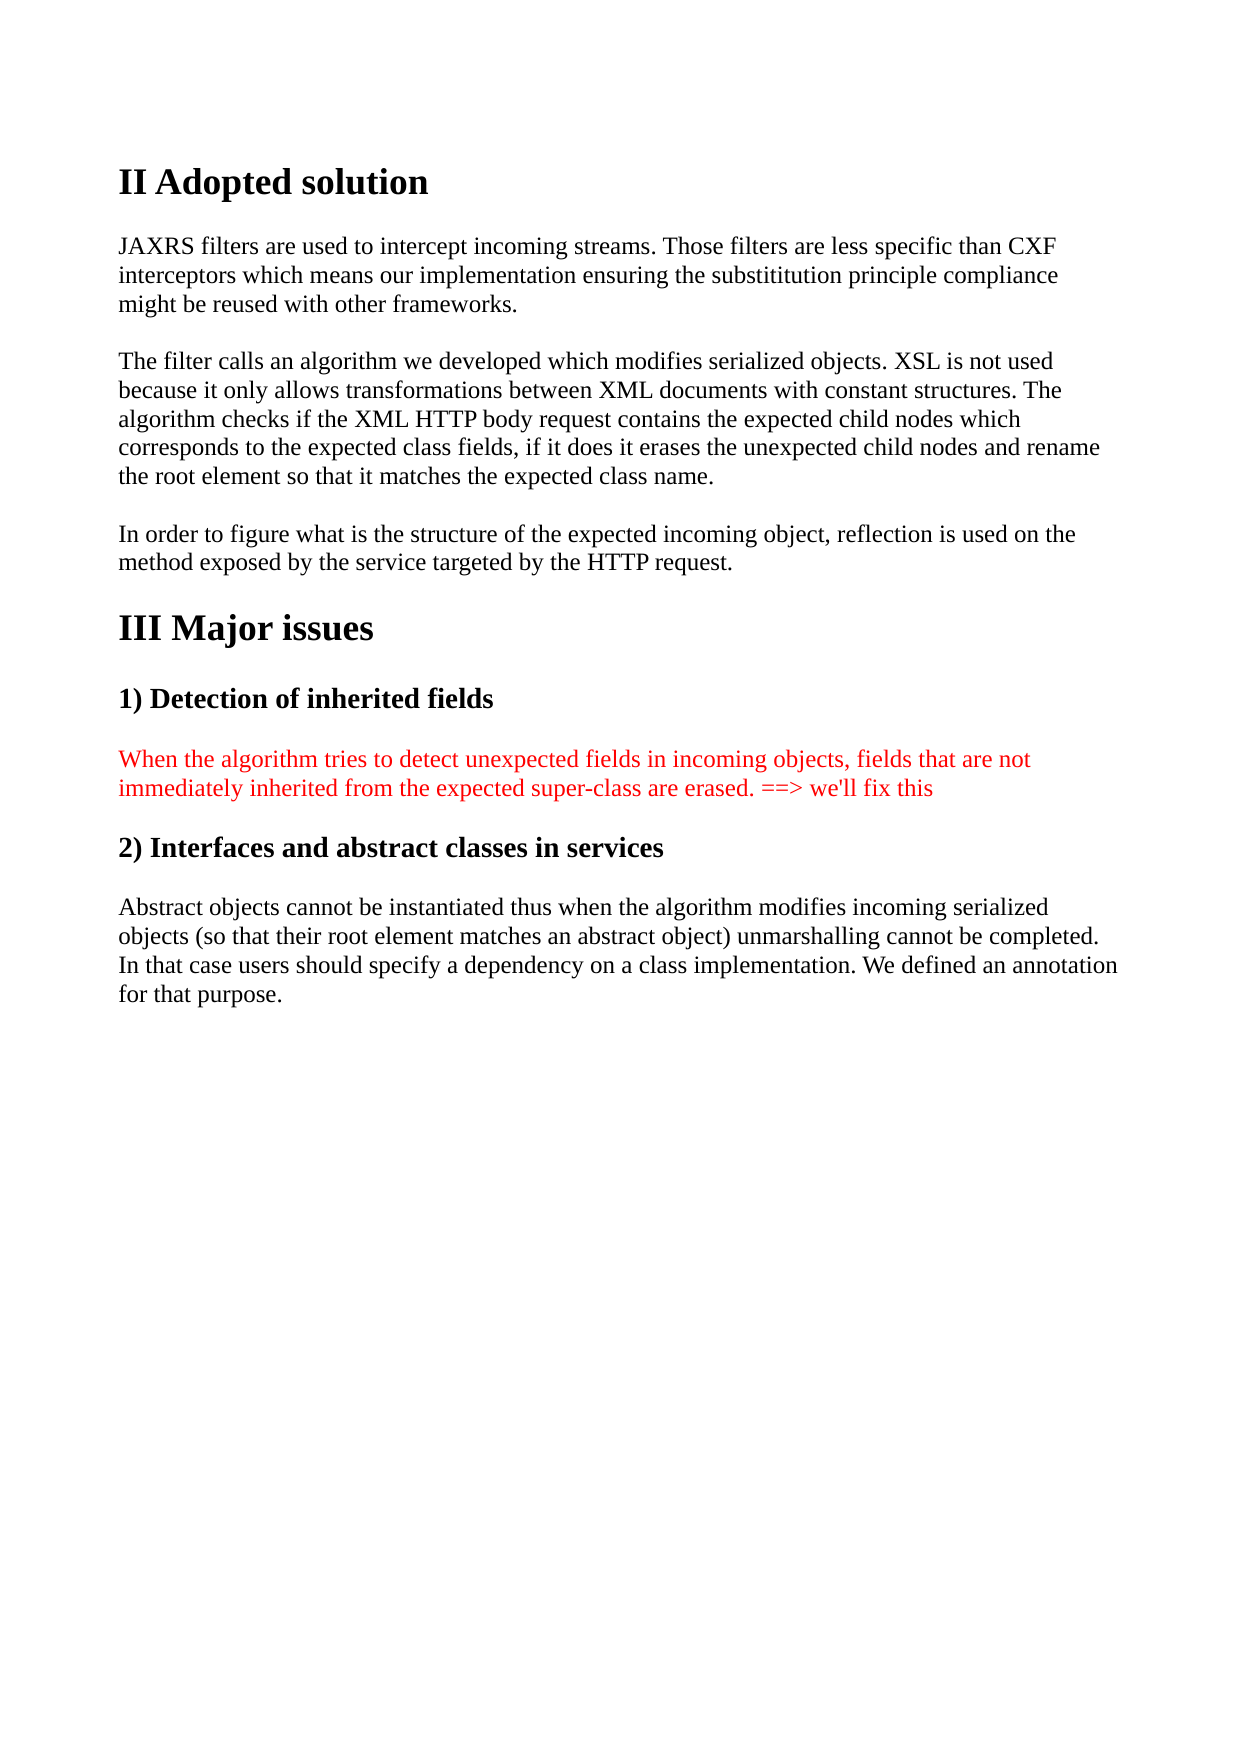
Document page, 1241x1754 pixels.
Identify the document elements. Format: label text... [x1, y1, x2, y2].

text When the algorithm tries to detect unexpected fields in incoming objects, fields that are not immediately inherited from the expected super-class are erased. ==> we'll fix this [118, 744, 1122, 801]
text 2) Interfaces and abstract classes in services [118, 830, 1122, 864]
text In order to figure what is the structure of the expected incoming object, reflection is used on the method exposed by the service targeted by the HTTP request. [118, 519, 1122, 576]
text Abstract objects cannot be instantiated thus when the algorithm modifies incoming serialized objects (so that their root element matches an abstract object) unmarshalling cannot be completed. In that case users should specify a dependency on a class implementation. We defined an annotation for that purpose. [118, 892, 1122, 1007]
text III Major issues [118, 605, 1122, 648]
text The filter calls an algorithm we developed which modifies serialized objects. XSL is not used because it only allows transformations between XML documents with constant structures. The algorithm checks if the XML HTTP body request contains the expected child nodes which corresponds to the expected class fields, if it does it erases the unexpected child nodes and rename the root element so that it matches the expected class name. [118, 346, 1122, 490]
text 1) Detection of inherited fields [118, 682, 1122, 715]
text II Adopted solution [118, 159, 1122, 202]
text JAXRS filters are used to intercept incoming streams. Those filters are less specific than CXF interceptors which means our implementation ensuring the substititution principle compliance might be reused with other frameworks. [118, 231, 1122, 317]
